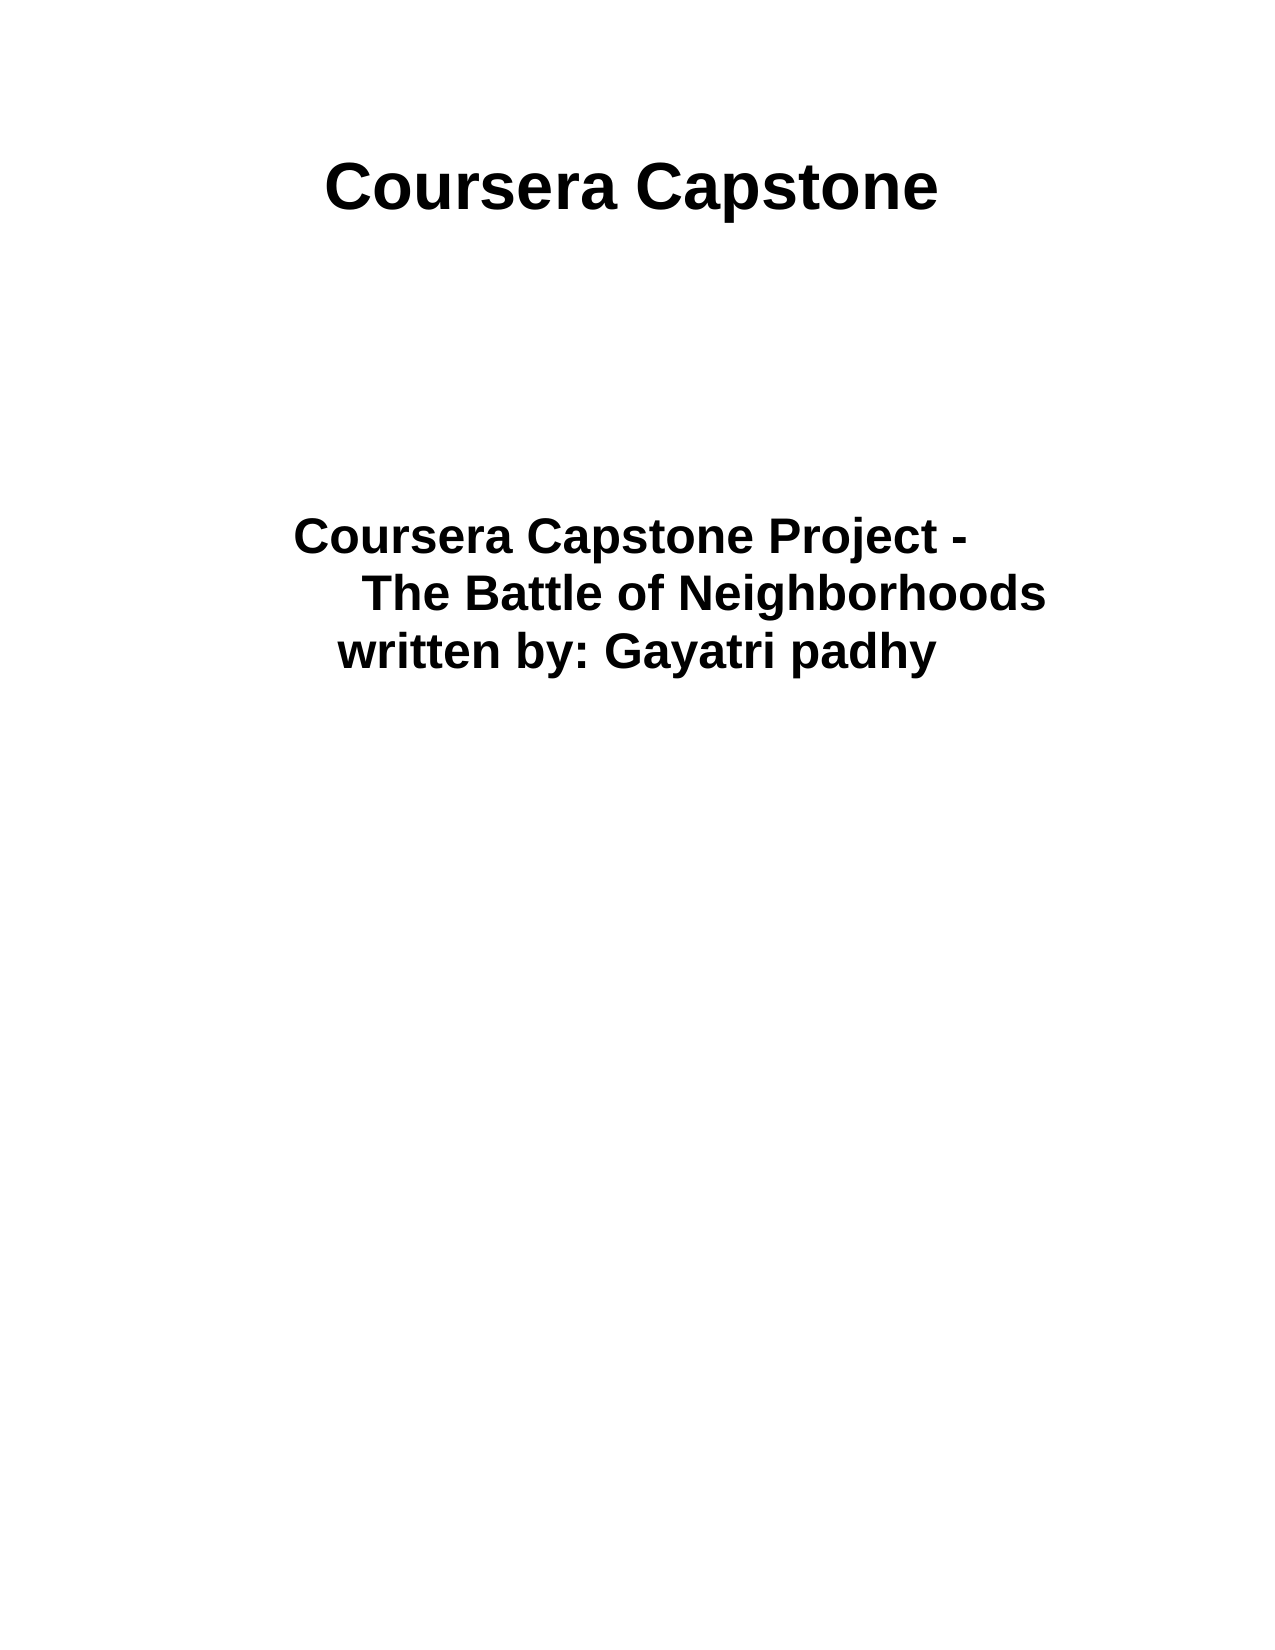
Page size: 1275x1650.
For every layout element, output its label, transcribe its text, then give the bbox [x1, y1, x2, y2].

text Coursera Capstone [118, 147, 1157, 223]
text The Battle of Neighborhoods [118, 564, 1157, 621]
text Coursera Capstone Project - [118, 506, 1157, 564]
text written by: Gayatri padhy [118, 621, 1157, 679]
